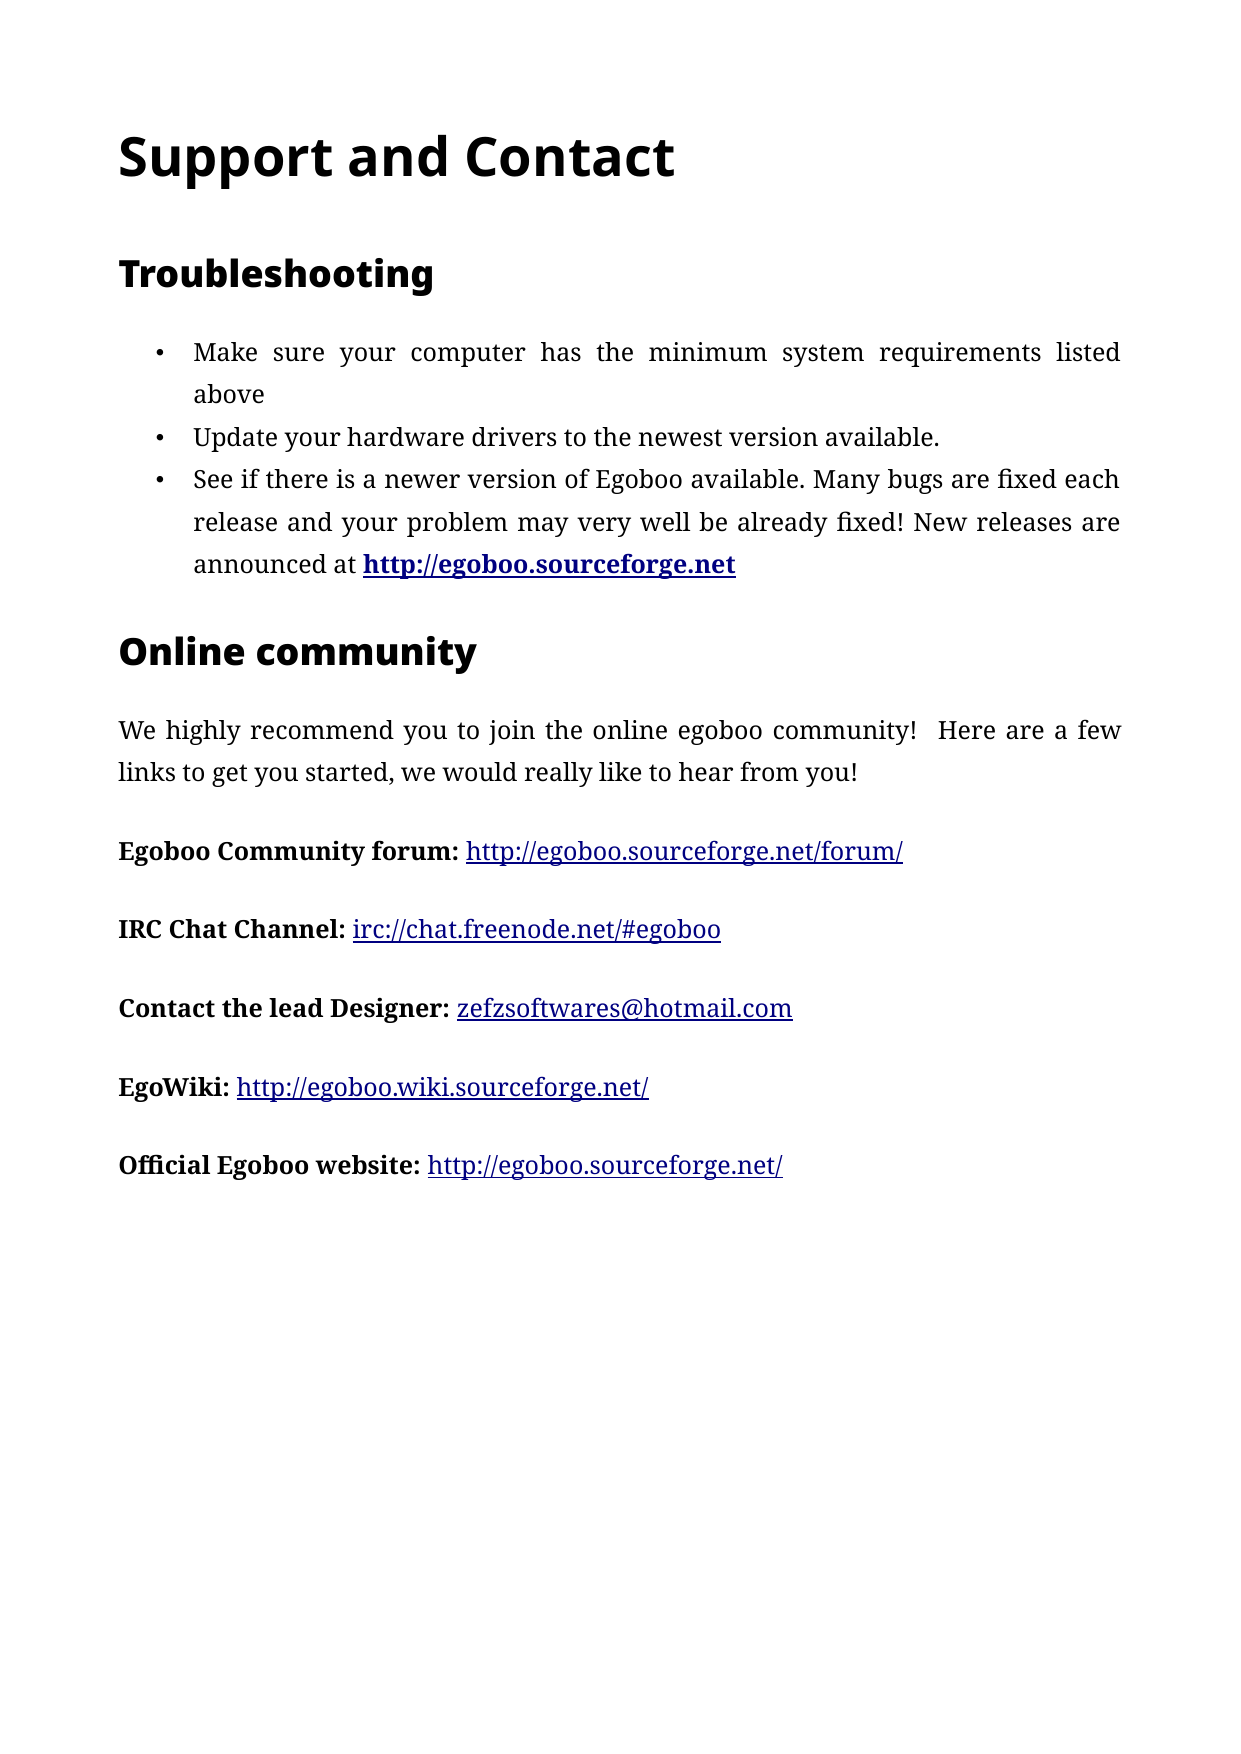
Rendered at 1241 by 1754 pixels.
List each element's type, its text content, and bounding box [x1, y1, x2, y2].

subtitle Troubleshooting [118, 247, 1122, 298]
text Contact the lead Designer: zefzsoftwares@hotmail.com [118, 991, 1122, 1025]
list See if there is a newer version of Egoboo available. Many bugs are fixed each release and your problem may very well be already fixed! New releases are announced at http://egoboo.sourceforge.net [156, 462, 1122, 581]
text EgoWiki: http://egoboo.wiki.sourceforge.net/ [118, 1069, 1122, 1103]
text Egoboo Community forum: http://egoboo.sourceforge.net/forum/ [118, 834, 1122, 868]
text We highly recommend you to join the online egoboo community! Here are a few links to get you started, we would really like to hear from you! [118, 713, 1122, 789]
subtitle Support and Contact [118, 118, 1122, 192]
text Official Egoboo website: http://egoboo.sourceforge.net/ [118, 1148, 1122, 1182]
subtitle Online community [118, 626, 1122, 677]
text IRC Chat Channel: irc://chat.freenode.net/#egoboo [118, 912, 1122, 946]
list Make sure your computer has the minimum system requirements listed above [156, 334, 1122, 411]
list Update your hardware drivers to the newest version available. [156, 419, 1122, 453]
